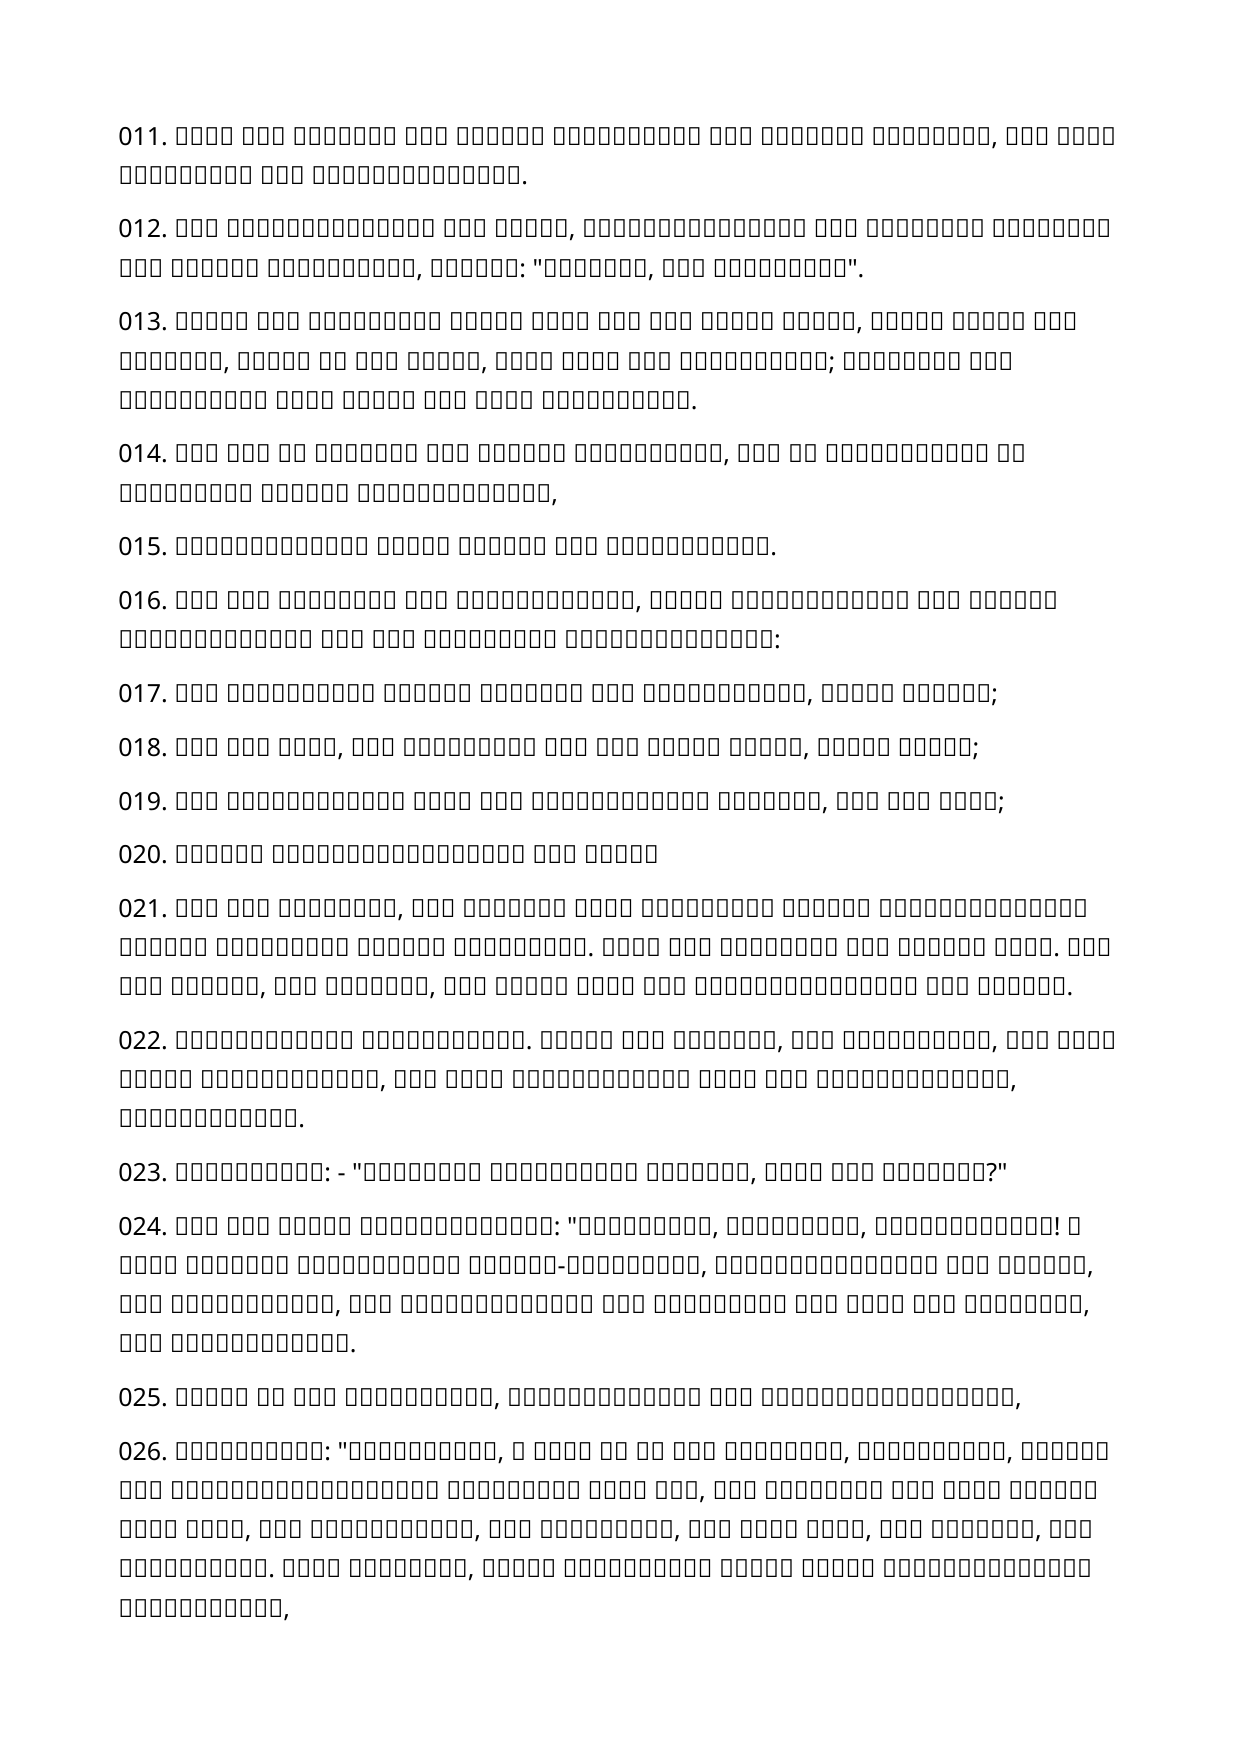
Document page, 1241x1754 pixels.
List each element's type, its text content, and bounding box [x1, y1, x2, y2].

text 024.    : ", , !     -,   ,  ,        ,  . [118, 1208, 1122, 1360]
text 022.  .   ,  ,    ,      , . [118, 1023, 1122, 1135]
text 020.     [118, 837, 1122, 871]
text 014.       ,       , [118, 436, 1122, 509]
text 012.    ,       , : ",  ". [118, 211, 1122, 284]
text 019.      ,   ; [118, 783, 1122, 817]
text 025.    ,   , [118, 1380, 1122, 1414]
text 013.         ,    ,    ,    ;        . [118, 304, 1122, 416]
text 015.     . [118, 529, 1122, 563]
text 011.         ,     . [118, 118, 1122, 191]
text 017.      ,  ; [118, 676, 1122, 710]
text 026. : ",      , ,      ,       ,  ,  ,   ,  ,  .  ,      , [118, 1433, 1122, 1624]
text 018.   ,      ,  ; [118, 729, 1122, 763]
text 023. : - "  ,   ?" [118, 1155, 1122, 1189]
text 021.   ,          .      .   ,  ,       . [118, 891, 1122, 1003]
text 016.     ,         : [118, 583, 1122, 656]
